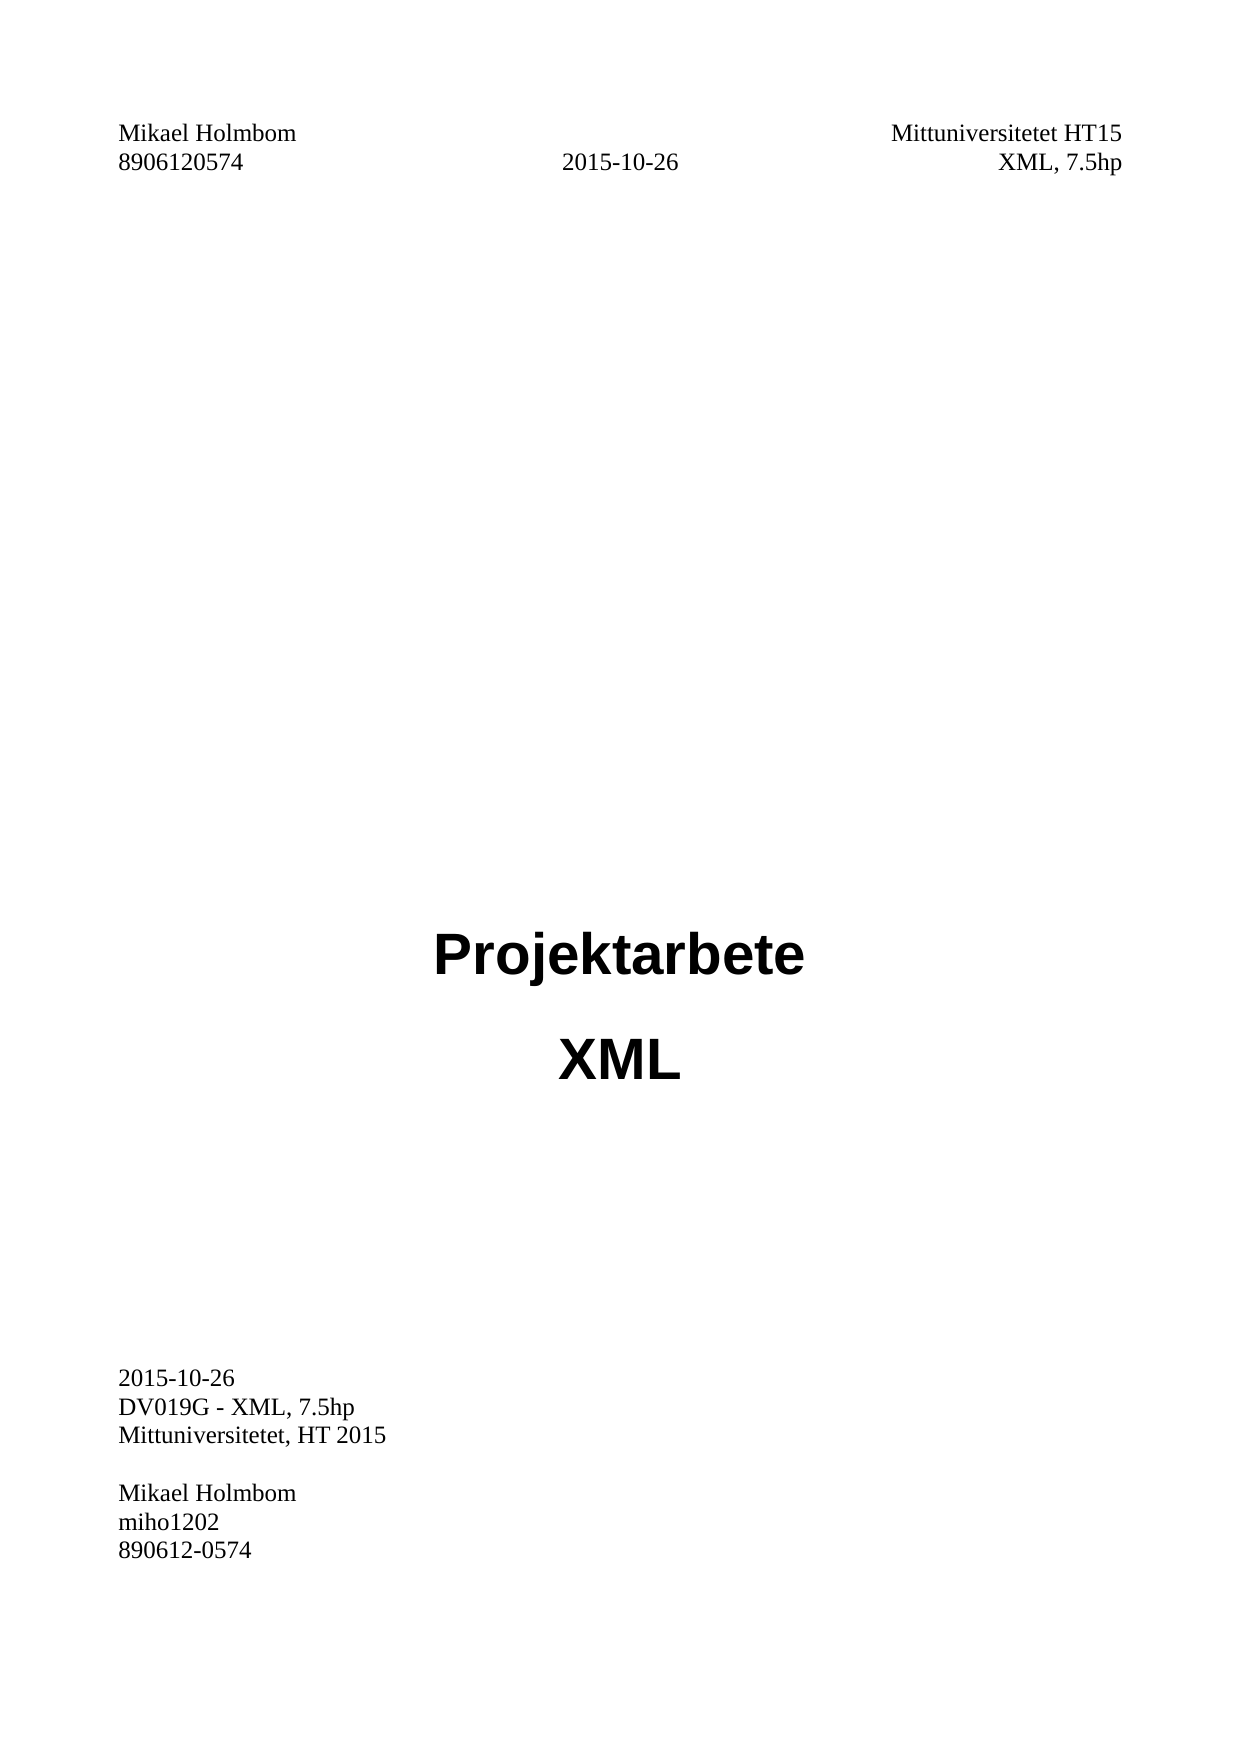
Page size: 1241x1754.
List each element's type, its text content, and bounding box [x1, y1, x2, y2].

text 890612-0574 [118, 1536, 1122, 1564]
text 2015-10-26 [118, 1363, 1122, 1392]
text Mittuniversitetet, HT 2015 [118, 1421, 1122, 1449]
text DV019G - XML, 7.5hp [118, 1392, 1122, 1421]
text Mikael Holmbom [118, 1478, 1122, 1507]
text miho1202 [118, 1507, 1122, 1536]
title XML [118, 1025, 1122, 1092]
title Projektarbete [118, 920, 1122, 987]
